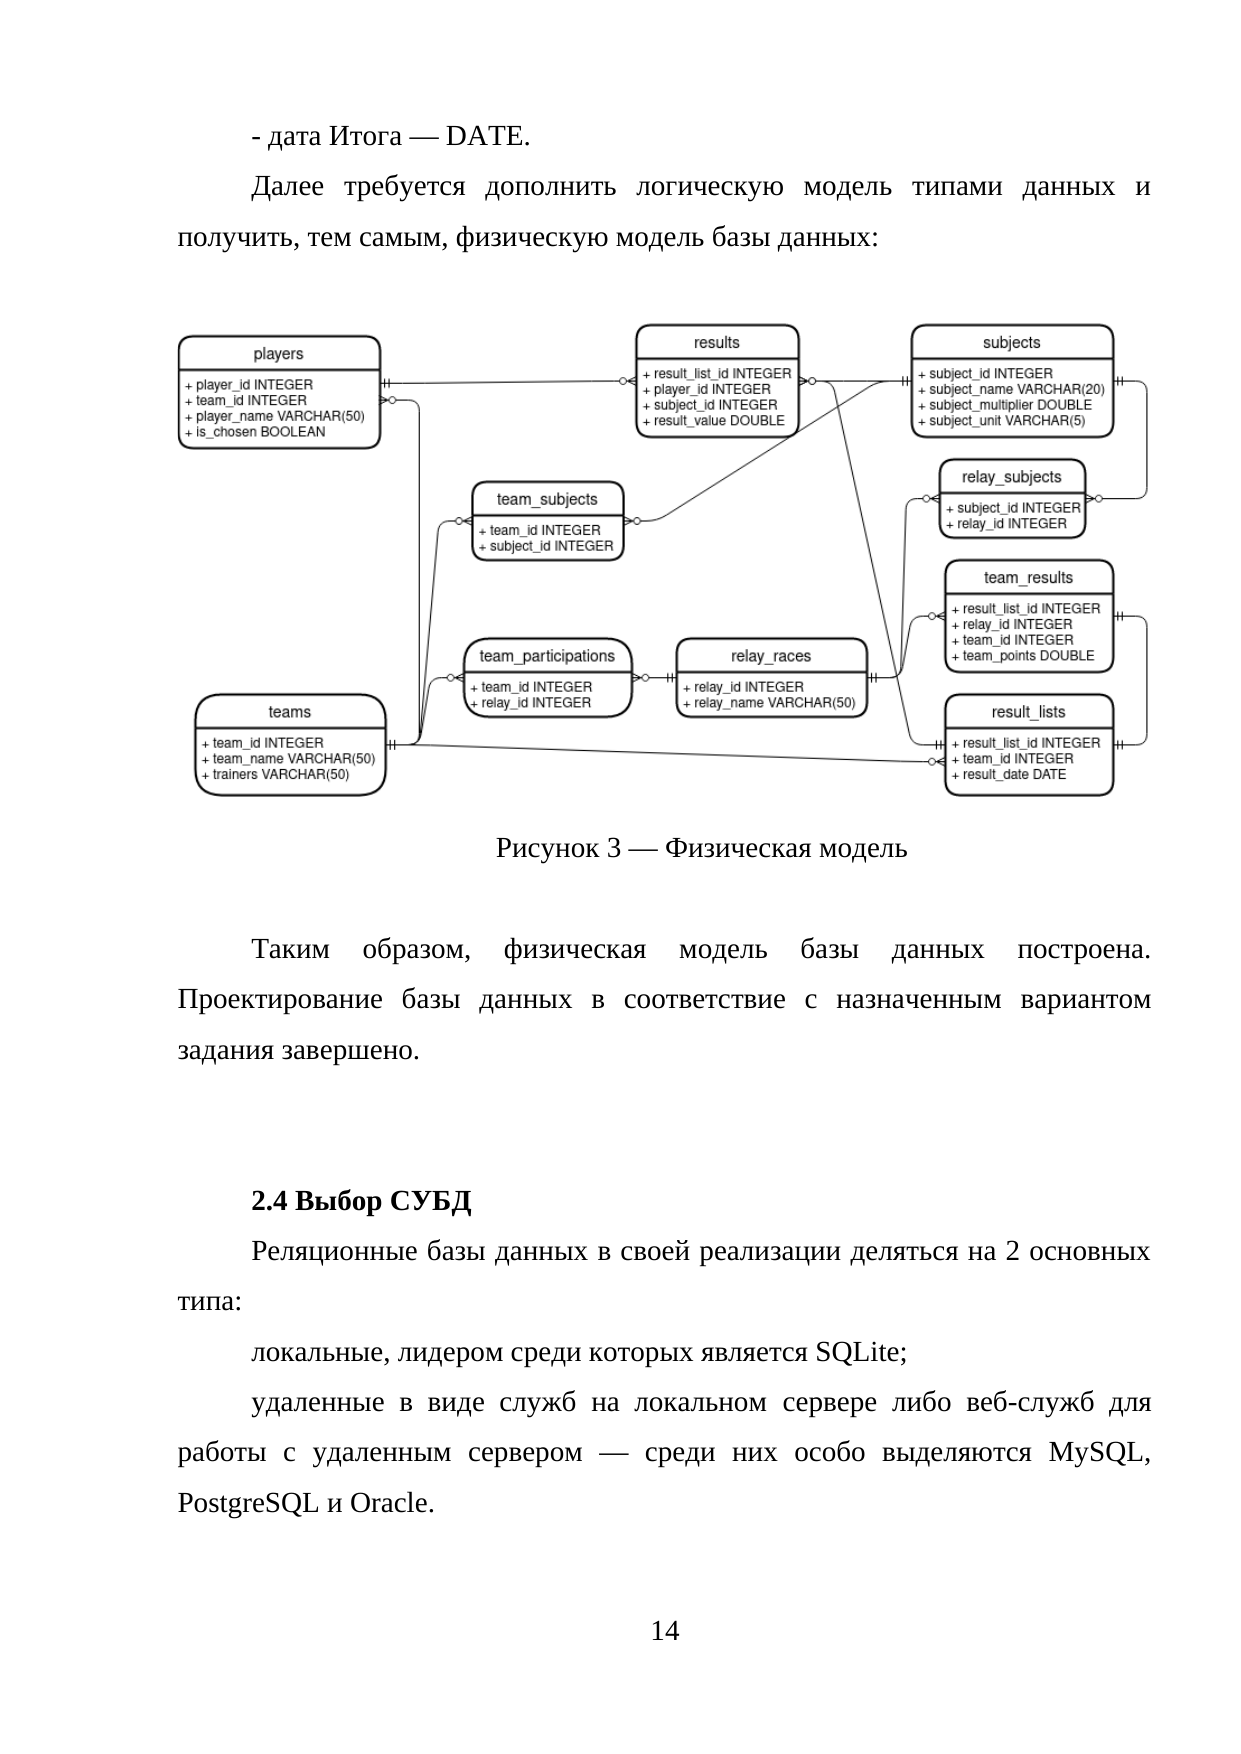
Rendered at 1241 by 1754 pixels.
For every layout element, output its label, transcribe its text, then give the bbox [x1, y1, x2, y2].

text Рисунок 3 — Физическая модель [177, 797, 1152, 864]
text - дата Итога — DATE. [177, 118, 1152, 152]
text удаленные в виде служб на локальном сервере либо веб-служб для работы с удаленным сервером — среди них особо выделяются MySQL, PostgreSQL и Oracle. [177, 1384, 1152, 1518]
text 2.4 Выбор СУБД [177, 1183, 1152, 1216]
text Далее требуется дополнить логическую модель типами данных и получить, тем самым, физическую модель базы данных: [177, 168, 1152, 252]
text Таким образом, физическая модель базы данных построена. Проектирование базы данных в соответствие с назначенным вариантом задания завершено. [177, 931, 1152, 1065]
text локальные, лидером среди которых является SQLite; [177, 1334, 1152, 1367]
text Реляционные базы данных в своей реализации деляться на 2 основных типа: [177, 1233, 1152, 1317]
picture [177, 319, 1152, 797]
